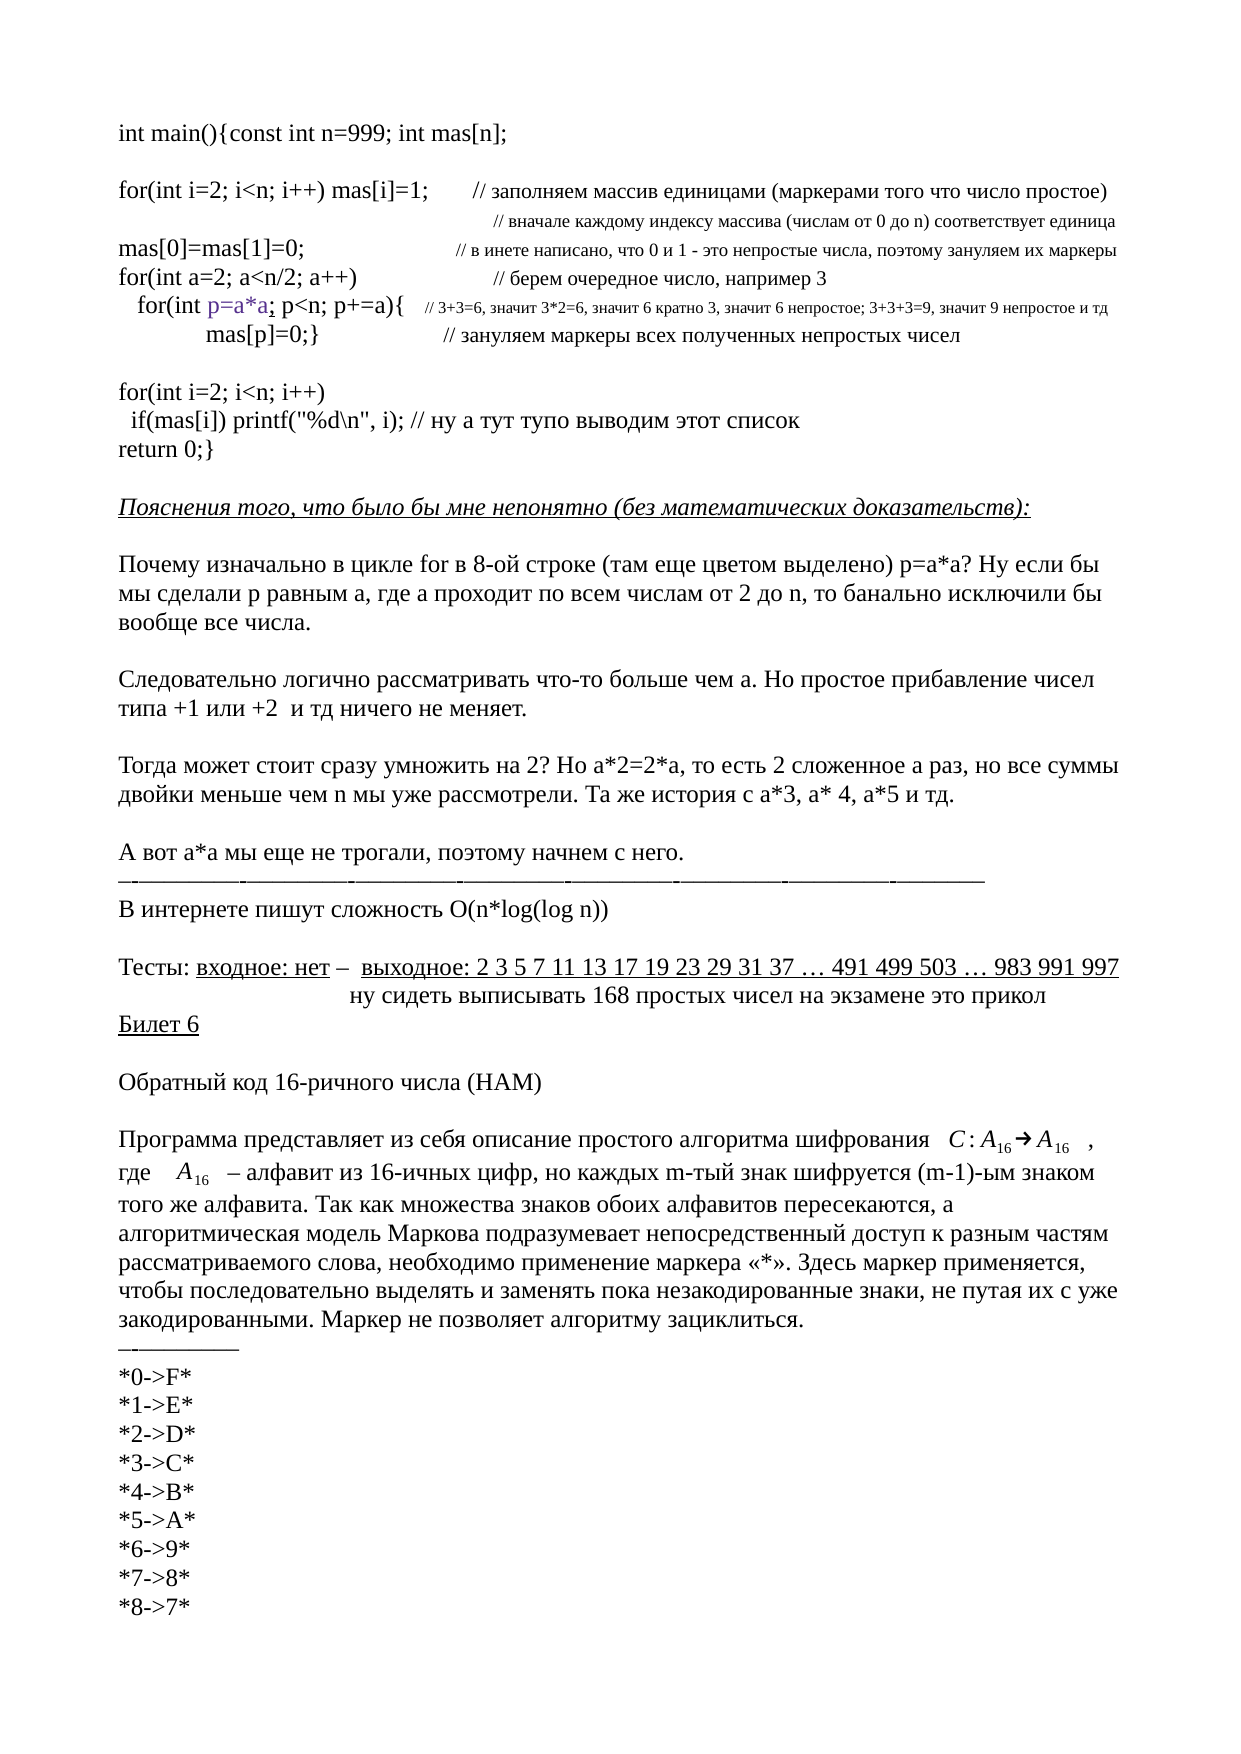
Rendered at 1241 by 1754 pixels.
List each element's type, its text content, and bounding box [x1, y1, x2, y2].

text if(mas[i]) printf("%d\n", i); // ну а тут тупо выводим этот список [118, 406, 1122, 434]
text mas[0]=mas[1]=0; // в инете написано, что 0 и 1 - это непростые числа, поэтому зануляем их маркеры [118, 233, 1122, 262]
text Пояснения того, что было бы мне непонятно (без математических доказательств): [118, 492, 1122, 521]
text В интернете пишут сложность O(n*log(log n)) [118, 894, 1122, 923]
text Следовательно логично рассматривать что-то больше чем а. Но простое прибавление чисел типа +1 или +2 и тд ничего не меняет. [118, 664, 1122, 722]
text Обратный код 16-ричного числа (НАМ) [118, 1067, 1122, 1096]
text Билет 6 [118, 1009, 1122, 1038]
text for(int i=2; i<n; i++) [118, 377, 1122, 406]
text Почему изначально в цикле for в 8-ой строке (там еще цветом выделено) p=a*a? Ну если бы мы сделали p равным a, где а проходит по всем числам от 2 до n, то банально исключили бы вообще все числа. [118, 549, 1122, 636]
text *0->F* [118, 1362, 1122, 1390]
text int main(){const int n=999; int mas[n]; [118, 118, 1122, 147]
text *2->D* [118, 1419, 1122, 1448]
text А вот a*a мы еще не трогали, поэтому начнем с него. [118, 837, 1122, 866]
text for(int i=2; i<n; i++) mas[i]=1; // заполняем массив единицами (маркерами того что число простое) [118, 176, 1122, 204]
text *3->C* [118, 1448, 1122, 1477]
text Тогда может стоит сразу умножить на 2? Но a*2=2*а, то есть 2 сложенное а раз, но все суммы двойки меньше чем n мы уже рассмотрели. Та же история с a*3, a* 4, a*5 и тд. [118, 751, 1122, 808]
text *1->E* [118, 1390, 1122, 1419]
text for(int p=a*a; p<n; p+=a){ // 3+3=6, значит 3*2=6, значит 6 кратно 3, значит 6 непростое; 3+3+3=9, значит 9 непростое и тд [118, 291, 1122, 319]
text // вначале каждому индексу массива (числам от 0 до n) соответствует единица [118, 204, 1122, 233]
text Тесты: входное: нет – выходное: 2 3 5 7 11 13 17 19 23 29 31 37 … 491 499 503 … 983 991 997 [118, 952, 1122, 981]
text –-–––––––– [118, 1333, 1122, 1362]
text Программа представляет из себя описание простого алгоритма шифрования, где – алфавит из 16-ичных цифр, но каждых m-тый знак шифруется (m-1)-ым знаком того же алфавита. Так как множества знаков обоих алфавитов пересекаются, а алгоритмическая модель Маркова подразумевает непосредственный доступ к разным частям рассматриваемого слова, необходимо применение маркера «*». Здесь маркер применяется, чтобы последовательно выделять и заменять пока незакодированные знаки, не путая их с уже закодированными. Маркер не позволяет алгоритму зациклиться. [118, 1124, 1122, 1333]
text *4->B* [118, 1477, 1122, 1505]
text –-––––––––-––––––––-––––––––-––––––––-––––––––-––––––––-––––––––-––––––– [118, 866, 1122, 894]
text for(int a=2; a<n/2; a++) // берем очередное число, например 3 [118, 262, 1122, 291]
text return 0;} [118, 434, 1122, 463]
text *6->9* [118, 1534, 1122, 1563]
text *5->A* [118, 1505, 1122, 1534]
text mas[p]=0;} // зануляем маркеры всех полученных непростых чисел [118, 319, 1122, 348]
text *7->8* [118, 1563, 1122, 1592]
text *8->7* [118, 1592, 1122, 1620]
text ну сидеть выписывать 168 простых чисел на экзамене это прикол [118, 981, 1122, 1009]
